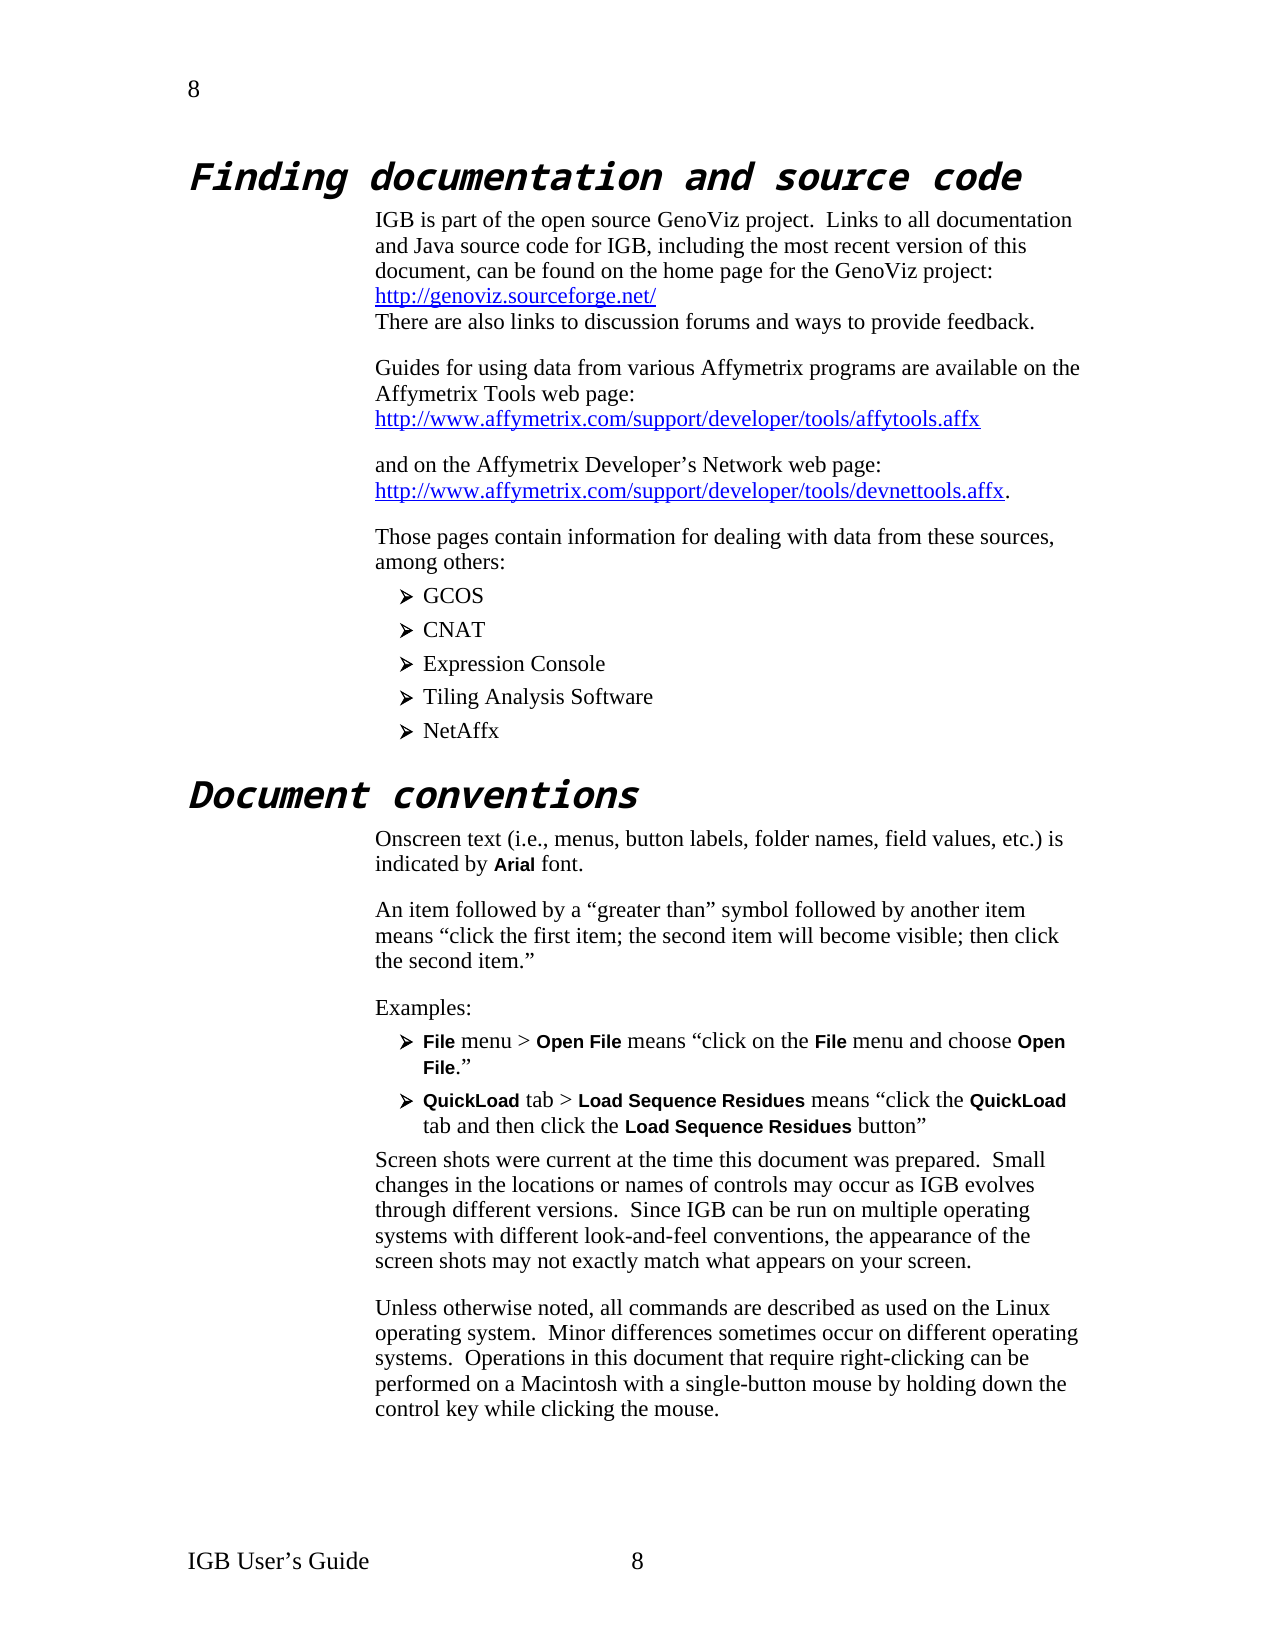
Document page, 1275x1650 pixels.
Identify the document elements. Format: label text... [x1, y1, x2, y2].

text Those pages contain information for dealing with data from these sources, among others: [375, 524, 1087, 575]
list Tiling Analysis Software [399, 684, 1087, 710]
list File menu > Open File means “click on the File menu and choose Open File.” [399, 1028, 1087, 1079]
list CNAT [399, 617, 1087, 642]
text Guides for using data from various Affymetrix programs are available on the Affymetrix Tools web page: http://www.affymetrix.com/support/developer/tools/affytools.affx [375, 355, 1087, 431]
text IGB is part of the open source GenoViz project. Links to all documentation and Java source code for IGB, including the most recent version of this document, can be found on the home page for the GenoViz project: http://genoviz.sourceforge.net/ There are also links to discussion forums and ways to provide feedback. [375, 207, 1087, 334]
list Expression Console [399, 651, 1087, 676]
subtitle Finding documentation and source code [187, 150, 1087, 201]
list QuickLoad tab > Load Sequence Residues means “click the QuickLoad tab and then click the Load Sequence Residues button” [399, 1087, 1087, 1138]
text and on the Affymetrix Developer’s Network web page: http://www.affymetrix.com/support/developer/tools/devnettools.affx. [375, 452, 1087, 503]
text Onscreen text (i.e., menus, button labels, folder names, field values, etc.) is indicated by Arial font. [375, 826, 1087, 877]
list GCOS [399, 583, 1087, 608]
text Screen shots were current at the time this document was prepared. Small changes in the locations or names of controls may occur as IGB evolves through different versions. Since IGB can be run on multiple operating systems with different look-and-feel conventions, the appearance of the screen shots may not exactly match what appears on your screen. [375, 1147, 1087, 1274]
text An item followed by a “greater than” symbol followed by another item means “click the first item; the second item will become visible; then click the second item.” [375, 897, 1087, 974]
text Unless otherwise noted, all commands are described as used on the Linux operating system. Minor differences sometimes occur on different operating systems. Operations in this document that require right-clicking can be performed on a Macintosh with a single-button mouse by holding down the control key while clicking the mouse. [375, 1294, 1087, 1422]
subtitle Document conventions [187, 768, 1087, 819]
text Examples: [375, 994, 1087, 1020]
list NetAffx [399, 718, 1087, 743]
